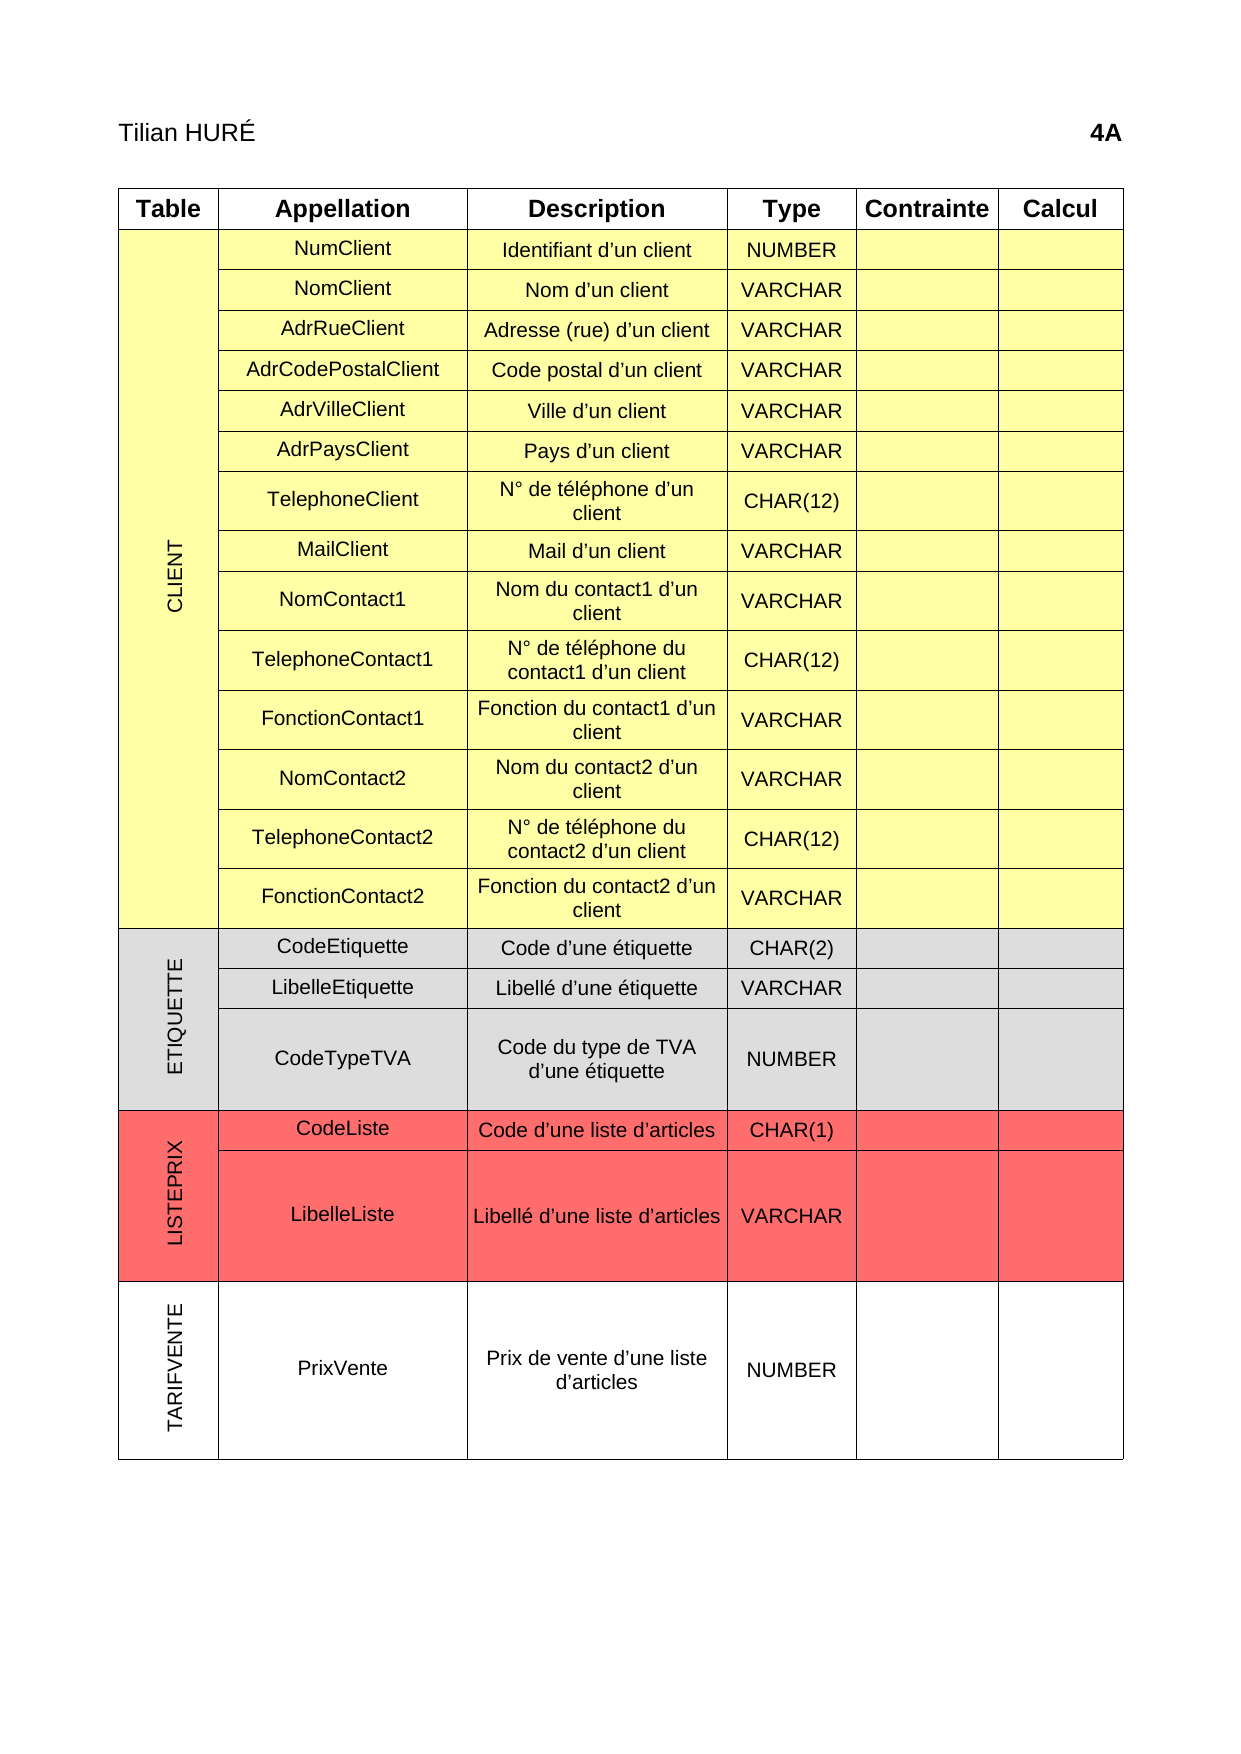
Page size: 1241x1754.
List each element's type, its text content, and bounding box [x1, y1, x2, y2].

table_cell NUMBER [728, 1009, 856, 1110]
table_cell Mail d’un client [468, 531, 727, 571]
table_cell [999, 1282, 1123, 1459]
table_cell Nom du contact1 d’un client [468, 572, 727, 630]
table_cell N° de téléphone du contact2 d’un client [468, 810, 727, 868]
table_header Description [468, 189, 727, 229]
table_cell [857, 969, 998, 1008]
table_cell VARCHAR [728, 572, 856, 630]
table_cell VARCHAR [728, 869, 856, 928]
table_cell [857, 869, 998, 928]
table_cell AdrRueClient [219, 311, 467, 350]
table_cell [999, 1009, 1123, 1110]
table_cell [857, 230, 998, 269]
table_header Contrainte [857, 189, 998, 229]
table_cell [999, 311, 1123, 350]
table_cell Libellé d’une liste d’articles [468, 1151, 727, 1281]
table_cell VARCHAR [728, 1151, 856, 1281]
table_cell [999, 572, 1123, 630]
table_cell [857, 810, 998, 868]
table_cell [857, 929, 998, 968]
table_cell AdrVilleClient [219, 391, 467, 431]
table_cell LISTEPRIX [119, 1111, 218, 1281]
table_cell [999, 1111, 1123, 1150]
table_cell TelephoneContact2 [219, 810, 467, 868]
table_cell [999, 270, 1123, 310]
table_cell [999, 750, 1123, 809]
table_cell [999, 810, 1123, 868]
table_cell [857, 1111, 998, 1150]
table_cell AdrPaysClient [219, 432, 467, 471]
table_cell [857, 1009, 998, 1110]
table_cell AdrCodePostalClient [219, 351, 467, 390]
table_cell Libellé d’une étiquette [468, 969, 727, 1008]
table_cell NomContact1 [219, 572, 467, 630]
table_cell FonctionContact1 [219, 691, 467, 749]
table_cell MailClient [219, 531, 467, 571]
table_cell Identifiant d’un client [468, 230, 727, 269]
table_cell NumClient [219, 230, 467, 269]
table_cell LibelleEtiquette [219, 969, 467, 1008]
table_cell [857, 432, 998, 471]
table_cell N° de téléphone du contact1 d’un client [468, 631, 727, 690]
table_cell [999, 969, 1123, 1008]
table_cell NomContact2 [219, 750, 467, 809]
table_cell CHAR(12) [728, 810, 856, 868]
table_cell VARCHAR [728, 531, 856, 571]
table_cell LibelleListe [219, 1151, 467, 1281]
table_cell [857, 351, 998, 390]
table_cell [999, 230, 1123, 269]
table_cell [857, 572, 998, 630]
table_cell VARCHAR [728, 351, 856, 390]
table_cell [999, 691, 1123, 749]
table_cell CodeEtiquette [219, 929, 467, 968]
table_cell Nom du contact2 d’un client [468, 750, 727, 809]
table_cell [999, 531, 1123, 571]
table_cell [999, 929, 1123, 968]
table_cell [857, 750, 998, 809]
table_cell CHAR(12) [728, 631, 856, 690]
table_cell CHAR(12) [728, 472, 856, 530]
table_cell VARCHAR [728, 432, 856, 471]
table_cell [857, 472, 998, 530]
table_cell [999, 869, 1123, 928]
table_cell [857, 531, 998, 571]
table_cell VARCHAR [728, 750, 856, 809]
table_cell NUMBER [728, 230, 856, 269]
table_cell [999, 351, 1123, 390]
table_cell Prix de vente d’une liste d’articles [468, 1282, 727, 1459]
table_cell [857, 270, 998, 310]
table_cell [857, 391, 998, 431]
table_cell [999, 391, 1123, 431]
table_cell FonctionContact2 [219, 869, 467, 928]
table_cell [857, 1282, 998, 1459]
table_cell CodeTypeTVA [219, 1009, 467, 1110]
table_cell NomClient [219, 270, 467, 310]
table_header Appellation [219, 189, 467, 229]
table_header Table [119, 189, 218, 229]
table_cell CHAR(2) [728, 929, 856, 968]
table_cell ETIQUETTE [119, 929, 218, 1110]
table_cell TelephoneClient [219, 472, 467, 530]
table_cell PrixVente [219, 1282, 467, 1459]
table_cell Fonction du contact1 d’un client [468, 691, 727, 749]
table_cell [857, 691, 998, 749]
table_cell Code du type de TVA d’une étiquette [468, 1009, 727, 1110]
table_cell VARCHAR [728, 311, 856, 350]
table_cell Adresse (rue) d’un client [468, 311, 727, 350]
table_cell Code d’une étiquette [468, 929, 727, 968]
table_cell VARCHAR [728, 270, 856, 310]
table_cell Code postal d’un client [468, 351, 727, 390]
table_cell Nom d’un client [468, 270, 727, 310]
table_cell [999, 631, 1123, 690]
table_cell VARCHAR [728, 391, 856, 431]
table_cell Code d’une liste d’articles [468, 1111, 727, 1150]
table_cell [999, 432, 1123, 471]
table_cell NUMBER [728, 1282, 856, 1459]
table_cell [857, 631, 998, 690]
table_cell CodeListe [219, 1111, 467, 1150]
table_cell TARIFVENTE [119, 1282, 218, 1459]
table_cell N° de téléphone d’un client [468, 472, 727, 530]
table_cell [857, 311, 998, 350]
table_header Calcul [999, 189, 1123, 229]
table_cell Ville d’un client [468, 391, 727, 431]
table_header Type [728, 189, 856, 229]
table_cell TelephoneContact1 [219, 631, 467, 690]
table_cell CHAR(1) [728, 1111, 856, 1150]
table_cell [857, 1151, 998, 1281]
table_cell VARCHAR [728, 691, 856, 749]
table_cell Fonction du contact2 d’un client [468, 869, 727, 928]
table_cell [999, 472, 1123, 530]
table_cell CLIENT [119, 230, 218, 928]
table_cell [999, 1151, 1123, 1281]
table_cell Pays d’un client [468, 432, 727, 471]
table_cell VARCHAR [728, 969, 856, 1008]
